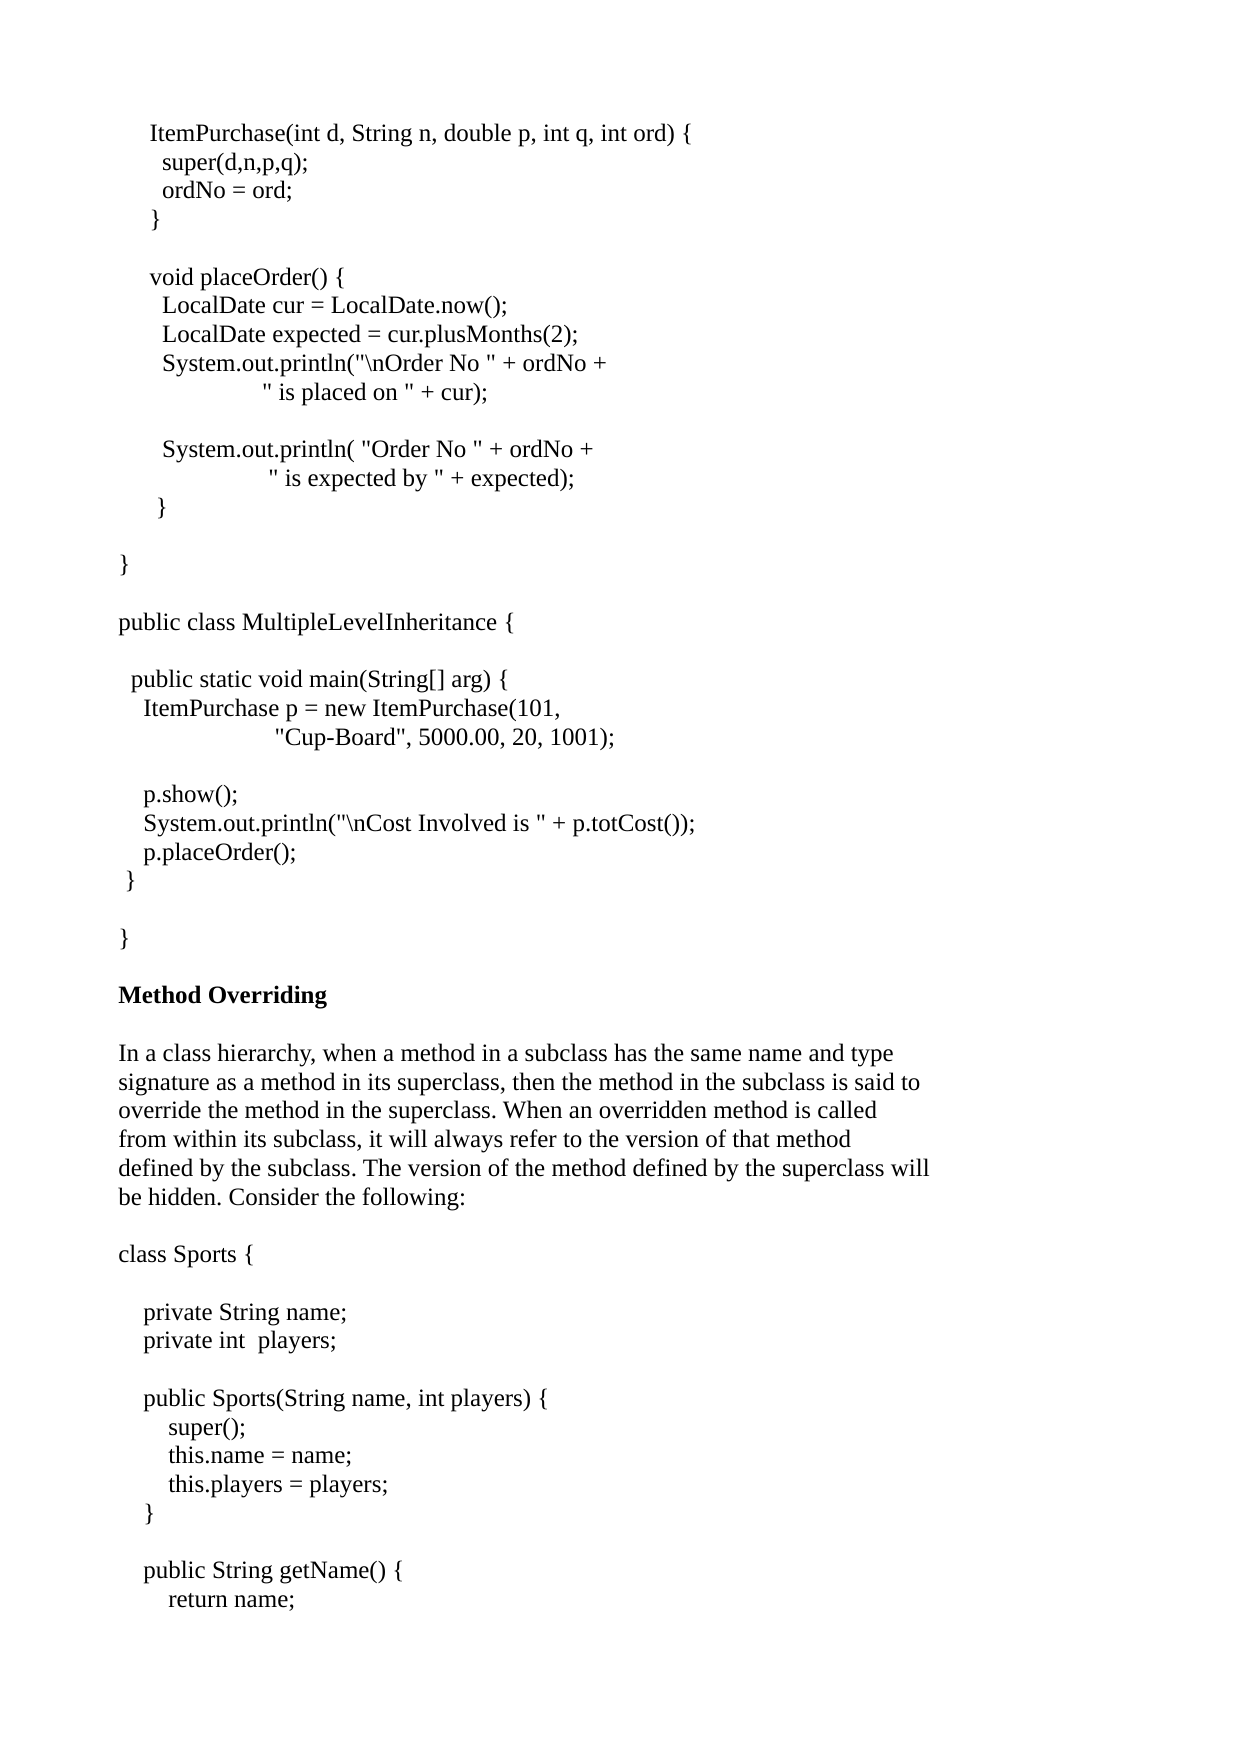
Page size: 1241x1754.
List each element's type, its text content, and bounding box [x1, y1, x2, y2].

text ItemPurchase p = new ItemPurchase(101, [118, 693, 1122, 722]
text class Sports { [118, 1239, 1122, 1268]
text } [118, 549, 1122, 578]
text override the method in the superclass. When an overridden method is called [118, 1096, 1122, 1124]
text from within its subclass, it will always refer to the version of that method [118, 1124, 1122, 1153]
text this.players = players; [118, 1469, 1122, 1498]
text System.out.println( "Order No " + ordNo + [118, 434, 1122, 463]
text p.show(); [118, 779, 1122, 808]
text "Cup-Board", 5000.00, 20, 1001); [118, 722, 1122, 751]
text LocalDate expected = cur.plusMonths(2); [118, 319, 1122, 348]
text public class MultipleLevelInheritance { [118, 607, 1122, 636]
text super(); [118, 1412, 1122, 1441]
text be hidden. Consider the following: [118, 1182, 1122, 1211]
text } [118, 923, 1122, 952]
text private int players; [118, 1326, 1122, 1354]
text In a class hierarchy, when a method in a subclass has the same name and type [118, 1038, 1122, 1067]
text " is expected by " + expected); [118, 463, 1122, 492]
text } [118, 492, 1122, 521]
text public Sports(String name, int players) { [118, 1383, 1122, 1412]
text } [118, 1498, 1122, 1527]
text ItemPurchase(int d, String n, double p, int q, int ord) { [118, 118, 1122, 147]
text super(d,n,p,q); [118, 147, 1122, 176]
text LocalDate cur = LocalDate.now(); [118, 291, 1122, 319]
text return name; [118, 1584, 1122, 1613]
text p.placeOrder(); [118, 837, 1122, 866]
text ordNo = ord; [118, 176, 1122, 204]
text signature as a method in its superclass, then the method in the subclass is said to [118, 1067, 1122, 1096]
text } [118, 204, 1122, 233]
text this.name = name; [118, 1441, 1122, 1469]
text defined by the subclass. The version of the method defined by the superclass will [118, 1153, 1122, 1182]
text " is placed on " + cur); [118, 377, 1122, 406]
text void placeOrder() { [118, 262, 1122, 291]
text private String name; [118, 1297, 1122, 1326]
text System.out.println("\nOrder No " + ordNo + [118, 348, 1122, 377]
text public String getName() { [118, 1556, 1122, 1584]
text public static void main(String[] arg) { [118, 664, 1122, 693]
text Method Overriding [118, 981, 1122, 1009]
text System.out.println("\nCost Involved is " + p.totCost()); [118, 808, 1122, 837]
text } [118, 866, 1122, 894]
